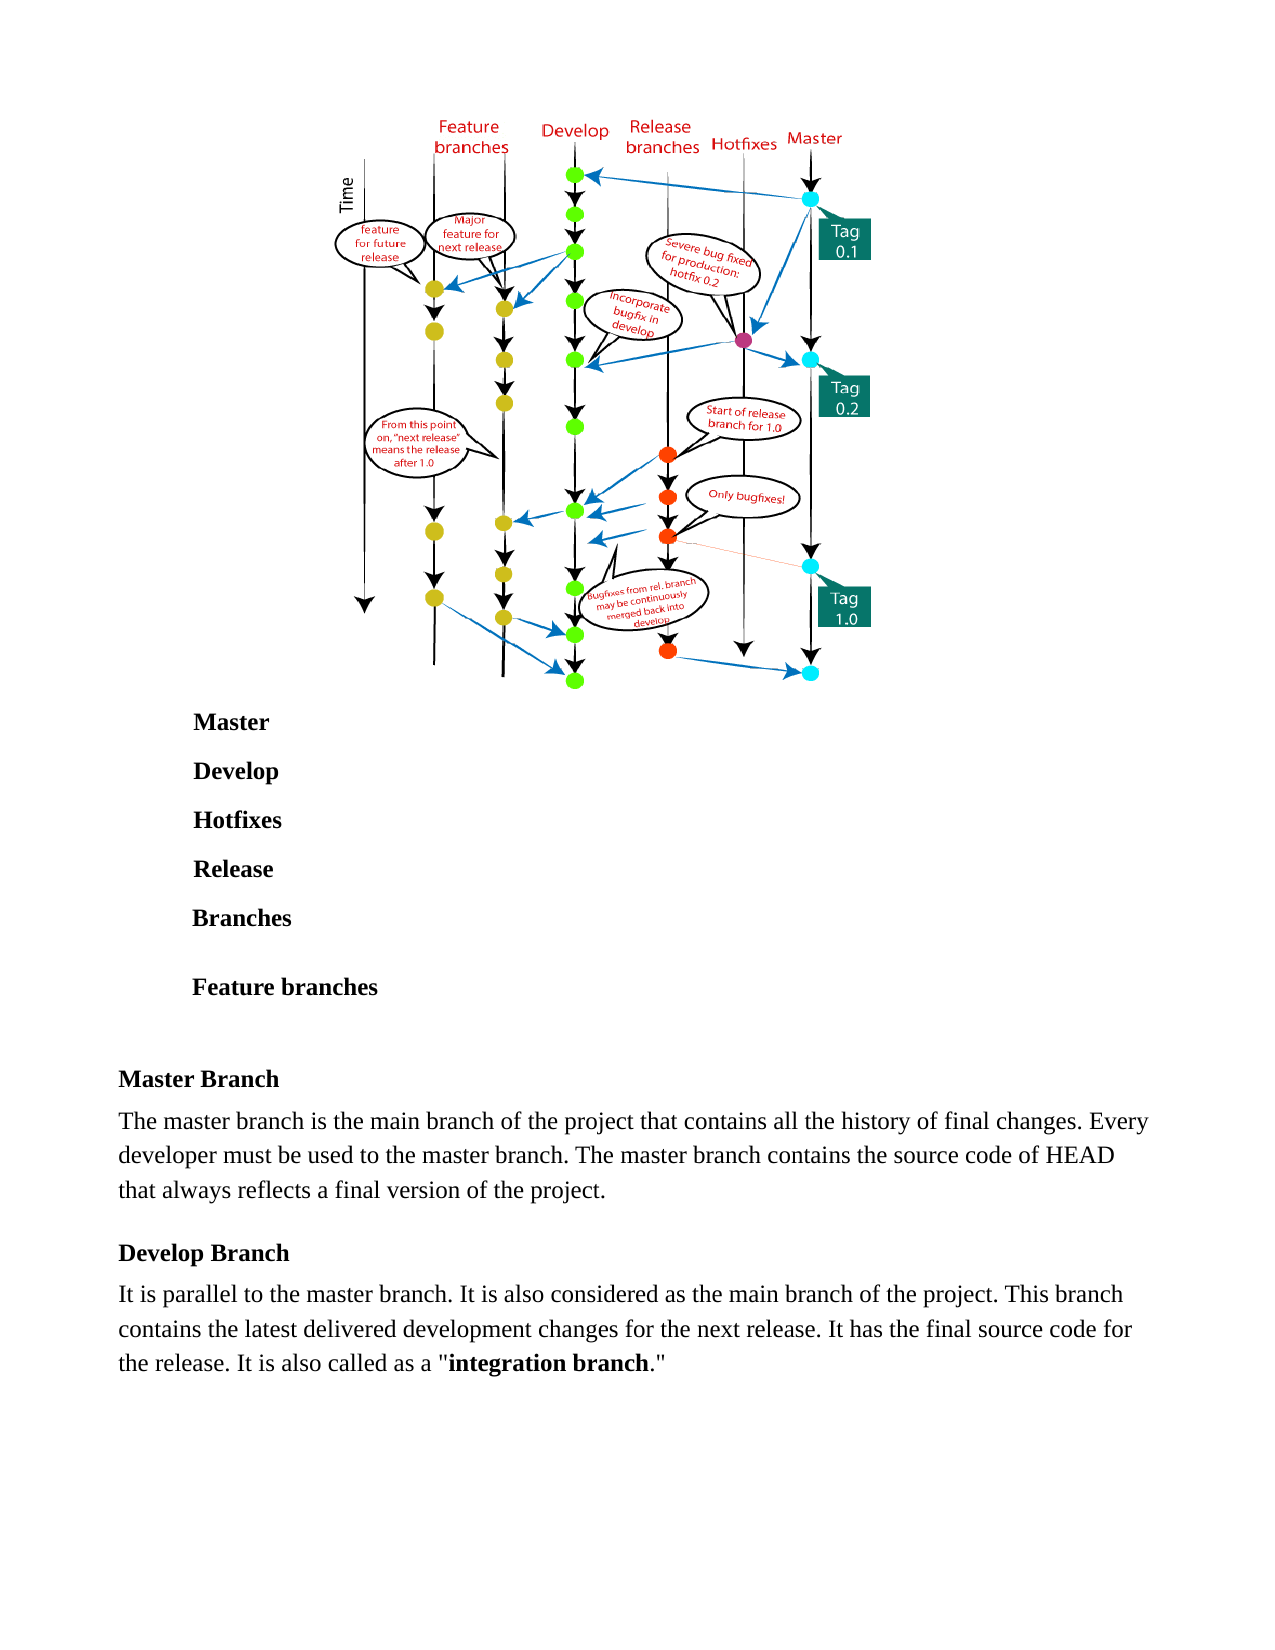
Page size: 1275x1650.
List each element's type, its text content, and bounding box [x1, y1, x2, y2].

text Master [118, 707, 1157, 736]
list Feature branches [162, 972, 1157, 1001]
subtitle Master Branch [118, 1064, 1157, 1093]
text It is parallel to the master branch. It is also considered as the main branch of the project. This branch contains the latest delivered development changes for the next release. It has the final source code for the release. It is also called as a "integration branch." [118, 1279, 1157, 1377]
text Develop [118, 756, 1157, 785]
text The master branch is the main branch of the project that contains all the history of final changes. Every developer must be used to the master branch. The master branch contains the source code of HEAD that always reflects a final version of the project. [118, 1106, 1157, 1203]
text Release [118, 854, 1157, 883]
subtitle Develop Branch [118, 1238, 1157, 1267]
list Branches [162, 903, 1157, 932]
text Hotfixes [118, 805, 1157, 834]
picture [332, 117, 873, 694]
